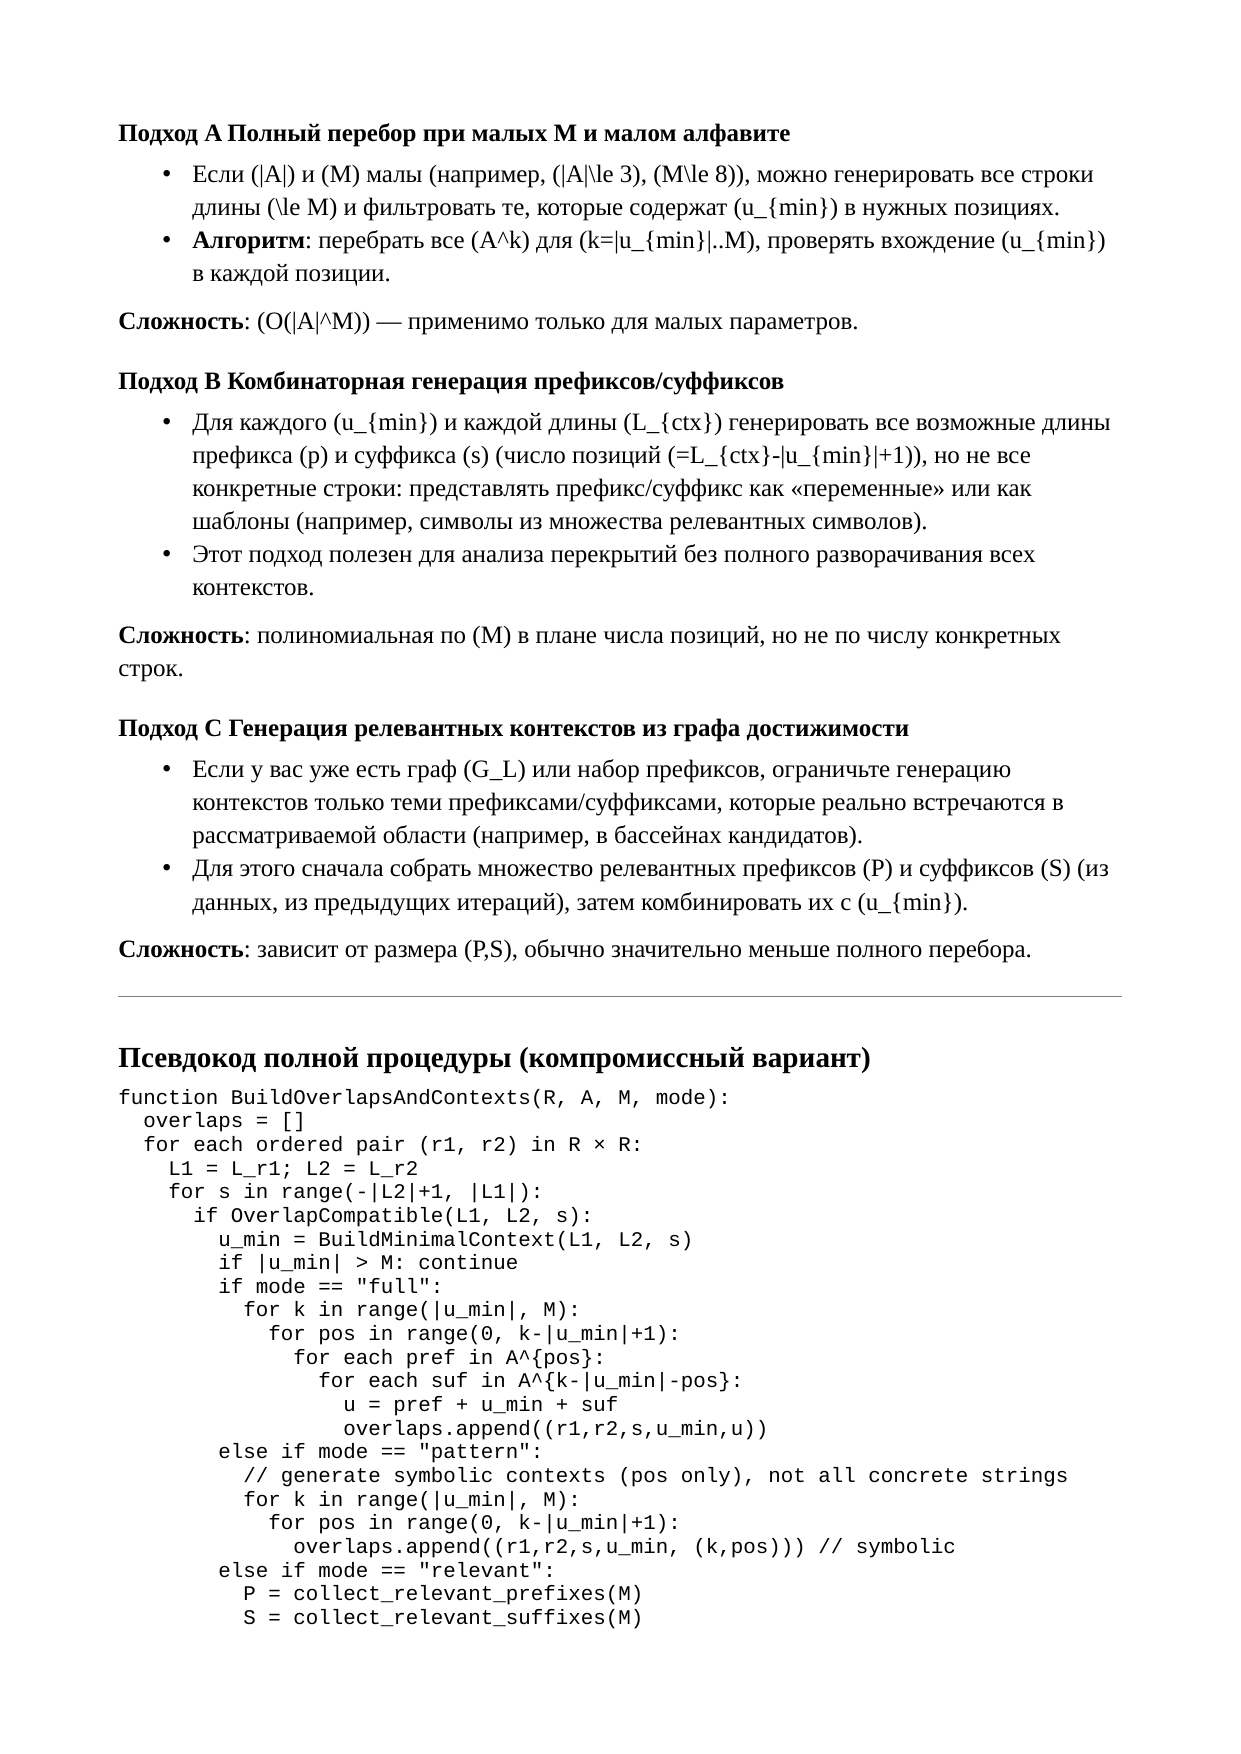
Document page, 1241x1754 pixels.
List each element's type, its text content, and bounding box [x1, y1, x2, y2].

subtitle Псевдокод полной процедуры (компромиссный вариант) [118, 1041, 1122, 1074]
text u_min = BuildMinimalContext(L1, L2, s) [118, 1228, 1122, 1252]
text for each ordered pair (r1, r2) in R × R: [118, 1134, 1122, 1158]
text for k in range(|u_min|, M): [118, 1299, 1122, 1323]
text u = pref + u_min + suf [118, 1394, 1122, 1418]
list Для каждого (u_{min}) и каждой длины (L_{ctx}) генерировать все возможные длины префикса (p) и суффикса (s) (число позиций (=L_{ctx}-|u_{min}|+1)), но не все конкретные строки: представлять префикс/суффикс как «переменные» или как шаблоны (например, символы из множества релевантных символов). [162, 407, 1122, 535]
text overlaps = [] [118, 1110, 1122, 1134]
text L1 = L_r1; L2 = L_r2 [118, 1158, 1122, 1181]
text if OverlapCompatible(L1, L2, s): [118, 1205, 1122, 1228]
text for k in range(|u_min|, M): [118, 1489, 1122, 1512]
text for pos in range(0, k-|u_min|+1): [118, 1323, 1122, 1347]
text Сложность: зависит от размера (P,S), обычно значительно меньше полного перебора. [118, 934, 1122, 963]
text P = collect_relevant_prefixes(M) [118, 1583, 1122, 1607]
subtitle Подход C Генерация релевантных контекстов из графа достижимости [118, 713, 1122, 742]
text Сложность: (O(|A|^M)) — применимо только для малых параметров. [118, 306, 1122, 335]
list Если (|A|) и (M) малы (например, (|A|\le 3), (M\le 8)), можно генерировать все строки длины (\le M) и фильтровать те, которые содержат (u_{min}) в нужных позициях. [162, 159, 1122, 221]
list Алгоритм: перебрать все (A^k) для (k=|u_{min}|..M), проверять вхождение (u_{min}) в каждой позиции. [162, 225, 1122, 287]
text if mode == "full": [118, 1276, 1122, 1299]
list Если у вас уже есть граф (G_L) или набор префиксов, ограничьте генерацию контекстов только теми префиксами/суффиксами, которые реально встречаются в рассматриваемой области (например, в бассейнах кандидатов). [162, 754, 1122, 849]
text for each pref in A^{pos}: [118, 1347, 1122, 1370]
list Этот подход полезен для анализа перекрытий без полного разворачивания всех контекстов. [162, 539, 1122, 601]
list Для этого сначала собрать множество релевантных префиксов (P) и суффиксов (S) (из данных, из предыдущих итераций), затем комбинировать их с (u_{min}). [162, 853, 1122, 915]
text // generate symbolic contexts (pos only), not all concrete strings [118, 1465, 1122, 1489]
text overlaps.append((r1,r2,s,u_min, (k,pos))) // symbolic [118, 1536, 1122, 1559]
text S = collect_relevant_suffixes(M) [118, 1607, 1122, 1631]
text for each suf in A^{k-|u_min|-pos}: [118, 1370, 1122, 1394]
text overlaps.append((r1,r2,s,u_min,u)) [118, 1418, 1122, 1441]
text if |u_min| > M: continue [118, 1252, 1122, 1276]
text else if mode == "pattern": [118, 1441, 1122, 1465]
subtitle Подход B Комбинаторная генерация префиксов/суффиксов [118, 366, 1122, 395]
text for s in range(-|L2|+1, |L1|): [118, 1181, 1122, 1205]
text for pos in range(0, k-|u_min|+1): [118, 1512, 1122, 1536]
text Сложность: полиномиальная по (M) в плане числа позиций, но не по числу конкретных строк. [118, 620, 1122, 682]
subtitle Подход A Полный перебор при малых M и малом алфавите [118, 118, 1122, 147]
text else if mode == "relevant": [118, 1559, 1122, 1583]
text function BuildOverlapsAndContexts(R, A, M, mode): [118, 1087, 1122, 1110]
